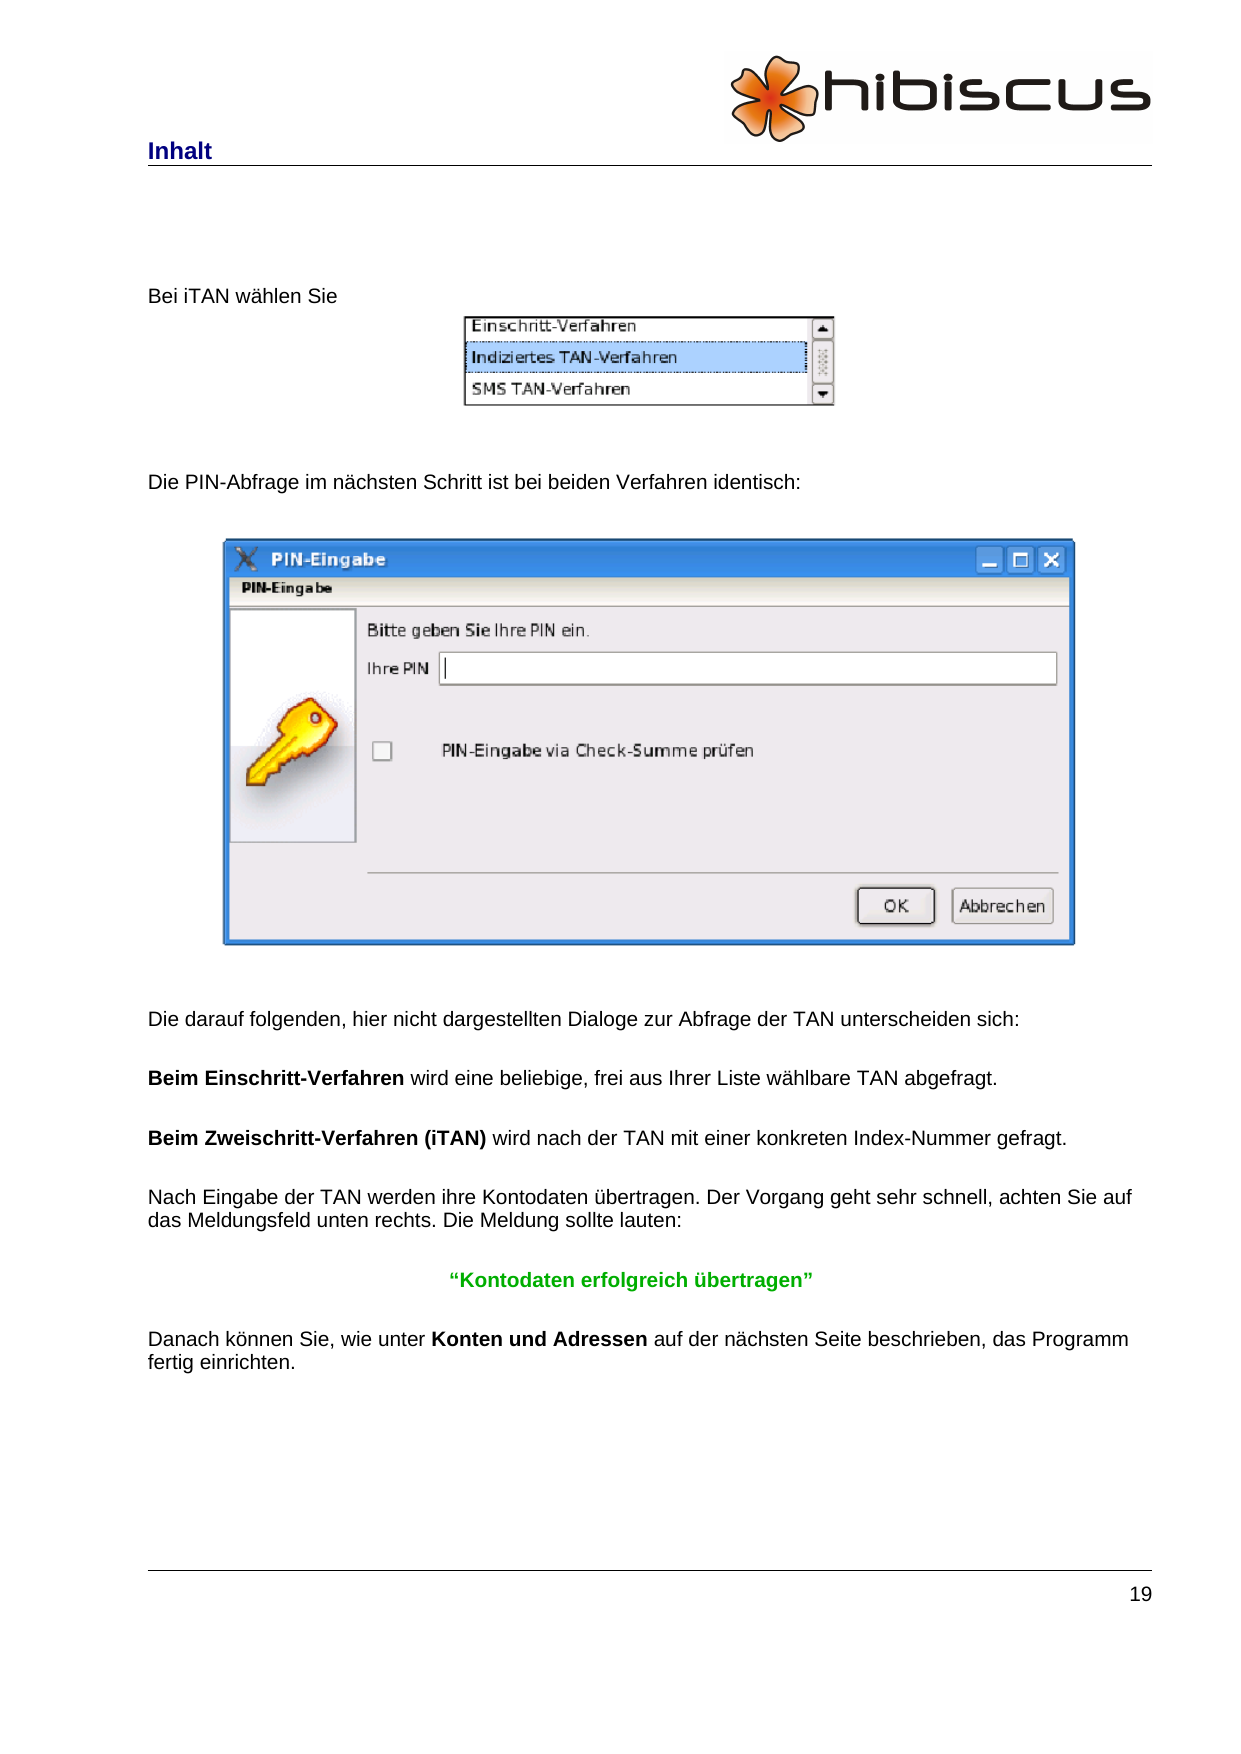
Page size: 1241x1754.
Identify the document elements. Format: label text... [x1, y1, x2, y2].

text Beim Einschritt-Verfahren wird eine beliebige, frei aus Ihrer Liste wählbare TAN abgefragt. [148, 1067, 1152, 1090]
text Danach können Sie, wie unter Konten und Adressen auf der nächsten Seite beschrieben, das Programm fertig einrichten. [148, 1328, 1152, 1374]
text Nach Eingabe der TAN werden ihre Kontodaten übertragen. Der Vorgang geht sehr schnell, achten Sie auf das Meldungsfeld unten rechts. Die Meldung sollte lauten: [148, 1186, 1152, 1232]
text Die darauf folgenden, hier nicht dargestellten Dialoge zur Abfrage der TAN unterscheiden sich: [148, 1008, 1152, 1031]
text Die PIN-Abfrage im nächsten Schritt ist bei beiden Verfahren identisch: [148, 470, 1152, 493]
picture [220, 535, 1080, 949]
picture [460, 313, 840, 411]
picture [723, 51, 1153, 144]
text Beim Zweischritt-Verfahren (iTAN) wird nach der TAN mit einer konkreten Index-Nummer gefragt. [148, 1126, 1152, 1149]
text Bei iTAN wählen Sie [148, 284, 1152, 307]
text “Kontodaten erfolgreich übertragen” [148, 1268, 1152, 1292]
